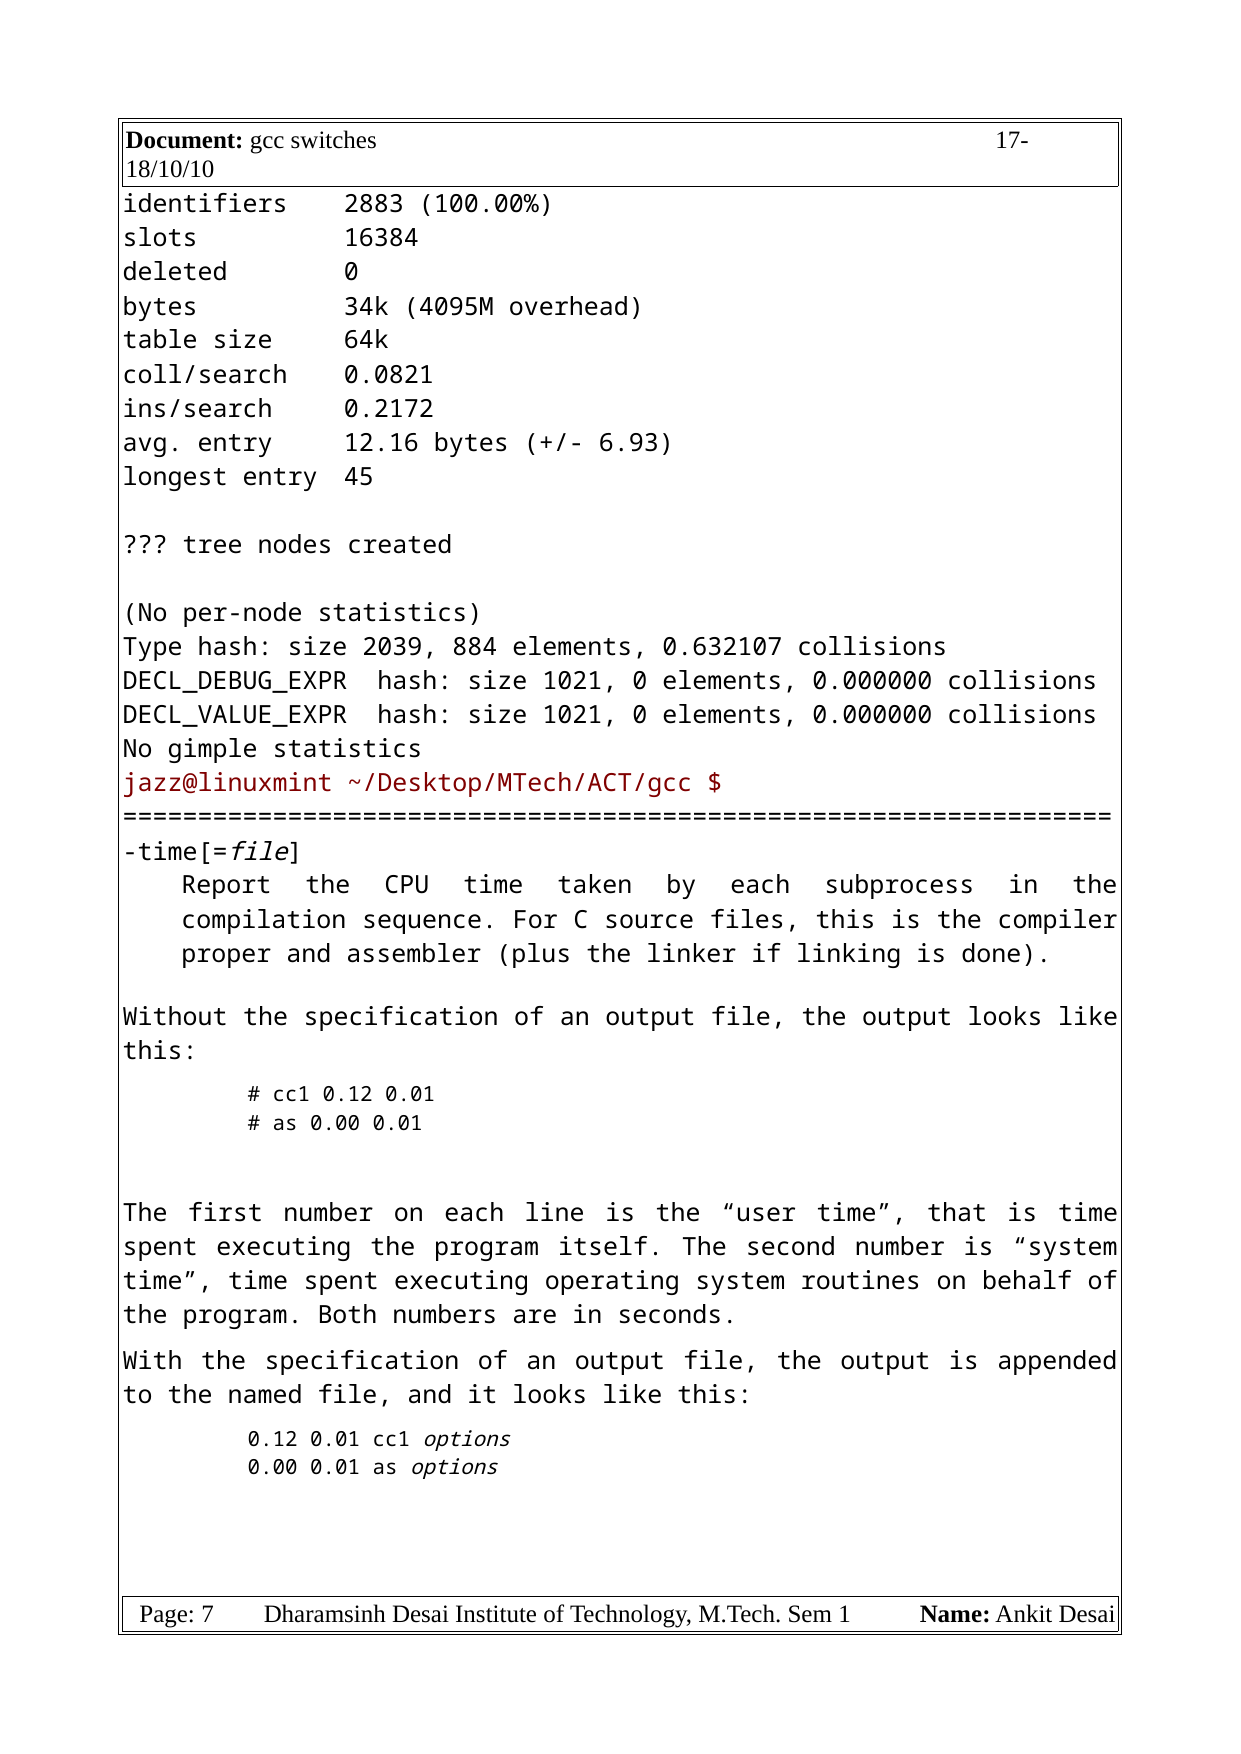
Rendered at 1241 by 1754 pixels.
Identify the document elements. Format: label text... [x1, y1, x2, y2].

list ??? tree nodes created [122, 527, 1118, 561]
text With the specification of an output file, the output is appended to the named file, and it looks like this: [122, 1343, 1118, 1411]
list jazz@linuxmint ~/Desktop/MTech/ACT/gcc $ [122, 765, 1118, 799]
list table size 64k [122, 322, 1118, 356]
list DECL_DEBUG_EXPR hash: size 1021, 0 elements, 0.000000 collisions [122, 663, 1118, 697]
list (No per-node statistics) [122, 595, 1118, 629]
list Type hash: size 2039, 884 elements, 0.632107 collisions [122, 629, 1118, 663]
list DECL_VALUE_EXPR hash: size 1021, 0 elements, 0.000000 collisions [122, 697, 1118, 731]
text # as 0.00 0.01 [122, 1108, 1118, 1136]
text # cc1 0.12 0.01 [122, 1079, 1118, 1108]
list No gimple statistics [122, 731, 1118, 765]
text 0.12 0.01 cc1 options [122, 1424, 1118, 1452]
list identifiers 2883 (100.00%) [122, 187, 1118, 220]
subtitle -time[=file] [122, 833, 1118, 867]
list slots 16384 [122, 220, 1118, 254]
list ins/search 0.2172 [122, 390, 1118, 424]
list deleted 0 [122, 254, 1118, 288]
text 0.00 0.01 as options [122, 1452, 1118, 1481]
list ================================================================== [122, 799, 1118, 833]
list Report the CPU time taken by each subprocess in the compilation sequence. For C source files, this is the compiler proper and assembler (plus the linker if linking is done). [181, 867, 1118, 969]
list longest entry 45 [122, 458, 1118, 492]
text The first number on each line is the “user time”, that is time spent executing the program itself. The second number is “system time”, time spent executing operating system routines on behalf of the program. Both numbers are in seconds. [122, 1194, 1118, 1331]
list bytes 34k (4095M overhead) [122, 288, 1118, 322]
text Without the specification of an output file, the output looks like this: [122, 999, 1118, 1067]
list avg. entry 12.16 bytes (+/- 6.93) [122, 424, 1118, 458]
list coll/search 0.0821 [122, 356, 1118, 390]
